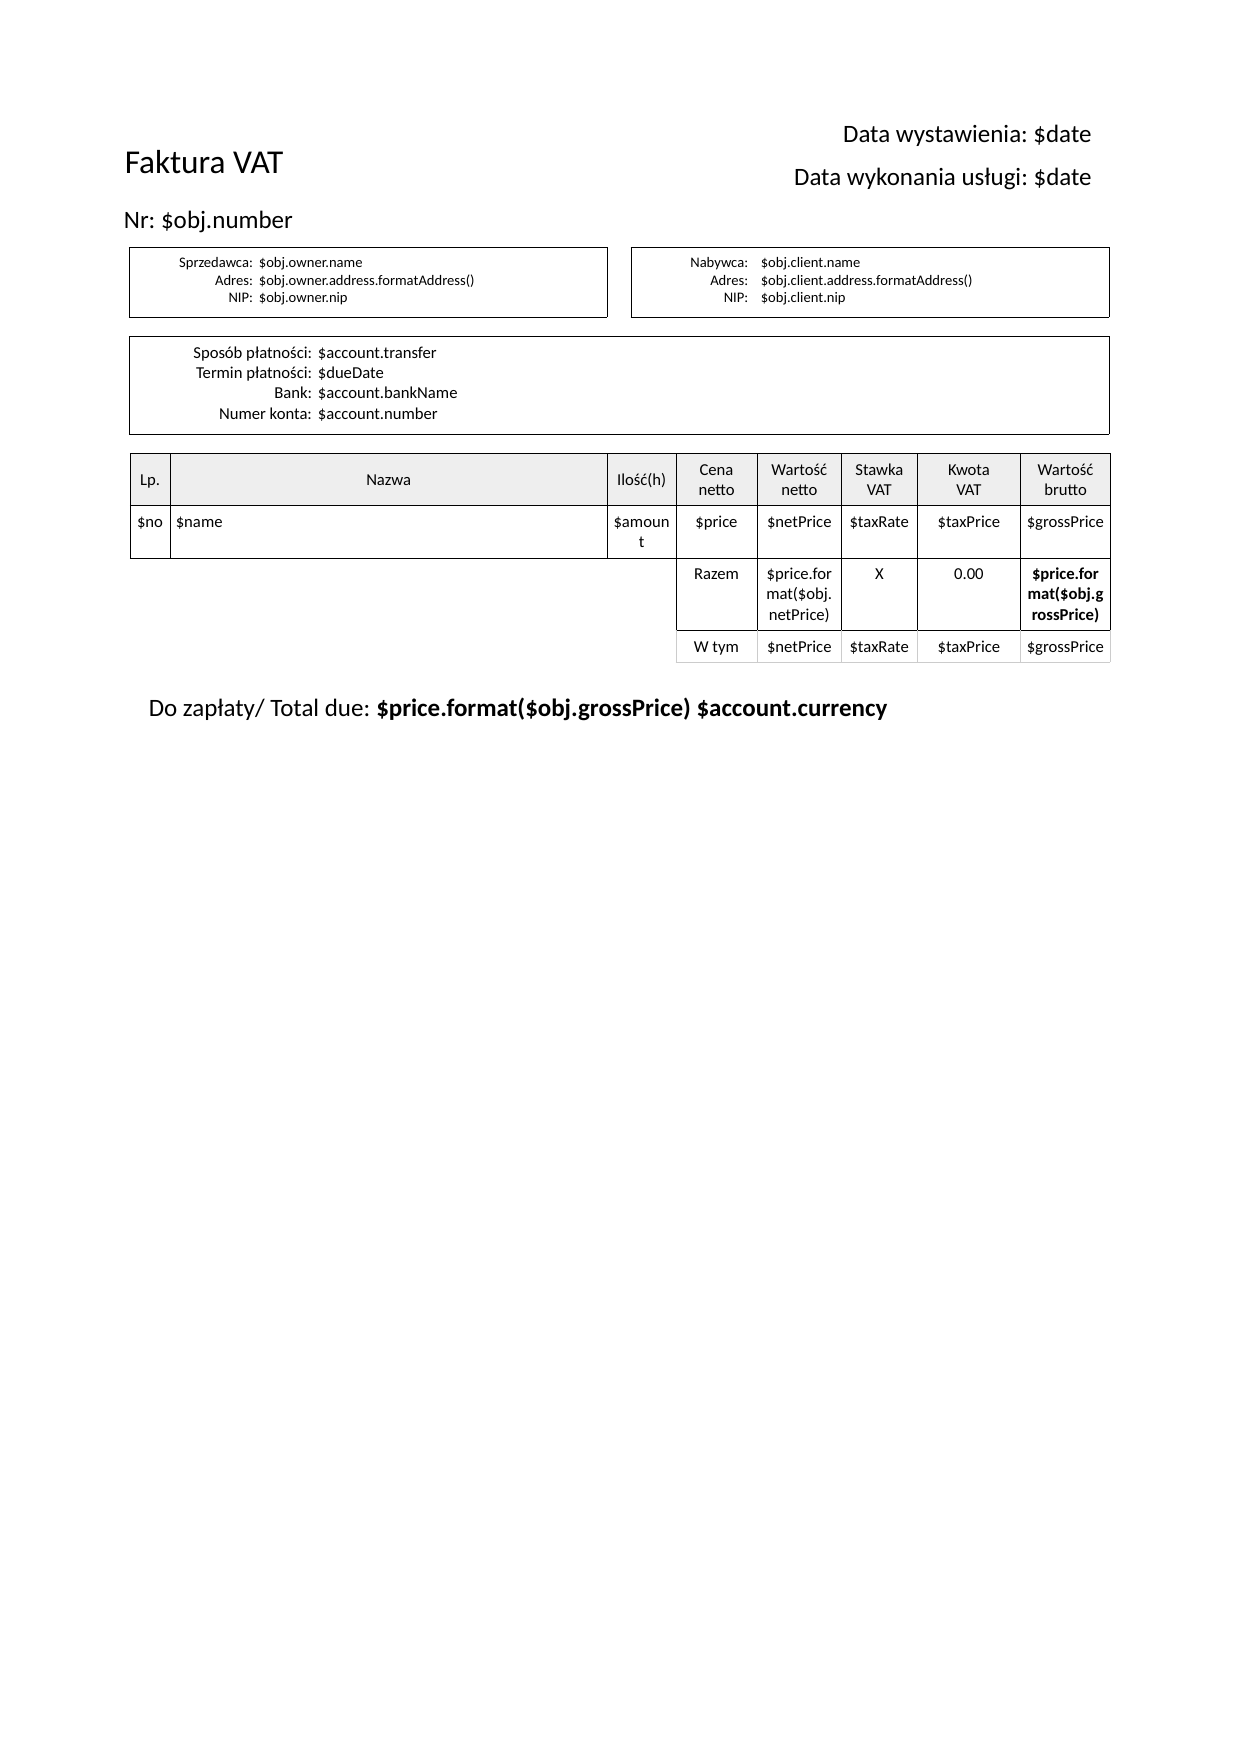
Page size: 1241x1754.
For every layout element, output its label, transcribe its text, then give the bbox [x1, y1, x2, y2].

table_cell $obj.client.nip [761, 289, 1103, 306]
table_header [632, 248, 1109, 317]
text Do zapłaty/ Total due: $price.format($obj.grossPrice) $account.currency [118, 692, 1122, 723]
table_cell $no [131, 506, 170, 557]
table_cell Adres: [135, 271, 253, 289]
table_cell Termin płatności: [135, 363, 312, 383]
table_cell 0,00 [918, 559, 1020, 630]
table_cell $obj.owner.nip [259, 289, 601, 306]
table_cell $grossPrice [1021, 506, 1110, 557]
table_cell $netPrice [758, 506, 841, 557]
table_cell [170, 630, 607, 662]
table_cell $netPrice [758, 631, 841, 662]
table_cell W tym [677, 631, 757, 662]
table_cell $dueDate [318, 363, 1103, 383]
table_header [130, 337, 1109, 434]
table_header Wartość netto [758, 454, 841, 505]
table_header Ilość(h) [608, 454, 676, 505]
table_cell $taxPrice [918, 631, 1020, 662]
table_cell Bank: [135, 383, 312, 403]
table_cell $account.bankName [318, 383, 1103, 403]
table_cell Numer konta: [135, 403, 312, 423]
table_cell $grossPrice [1021, 631, 1110, 662]
table_header Sprzedawca: [135, 253, 253, 271]
table_cell $price [677, 506, 757, 557]
table_header $obj.client.name [761, 253, 1103, 271]
table_cell [607, 559, 676, 630]
table_header Wartość brutto [1021, 454, 1110, 505]
table_cell $obj.client.address.formatAddress() [761, 271, 1103, 289]
table_cell NIP: [636, 289, 754, 306]
table_cell $price.format($obj.grossPrice) [1021, 559, 1110, 630]
table_cell $price.format($obj.netPrice) [758, 559, 841, 630]
table_cell [312, 383, 318, 403]
table_header Cena netto [677, 454, 757, 505]
table_header [117, 247, 619, 336]
table_cell [253, 271, 259, 289]
table_header Data wystawienia: $date [386, 118, 1091, 161]
table_header Faktura VAT [117, 118, 386, 204]
table_cell $taxRate [842, 506, 917, 557]
table_header [1091, 118, 1121, 161]
table_header Nazwa [171, 454, 607, 505]
table_header [130, 248, 607, 317]
table_cell $name [171, 506, 607, 557]
table_header $obj.owner.name [259, 253, 601, 271]
table_header [619, 247, 1121, 336]
table_cell [1091, 161, 1121, 204]
table_header Stawka VAT [842, 454, 917, 505]
table_header $account.transfer [318, 342, 1103, 362]
table_cell [755, 289, 761, 306]
table_header [755, 253, 761, 271]
table_header Nabywca: [636, 253, 754, 271]
table_cell $amount [608, 506, 676, 557]
table_cell $account.number [318, 403, 1103, 423]
table_cell Razem [677, 559, 757, 630]
table_header Sposób płatności: [135, 342, 312, 362]
table_cell [312, 363, 318, 383]
table_cell X [842, 559, 917, 630]
table_header Kwota VAT [918, 454, 1020, 505]
table_cell [170, 559, 607, 630]
table_cell $obj.owner.address.formatAddress() [259, 271, 601, 289]
table_header [312, 342, 318, 362]
table_cell Data wykonania usługi: $date [386, 161, 1091, 204]
table_cell $taxPrice [918, 506, 1020, 557]
table_cell [117, 336, 1121, 453]
table_cell [130, 559, 170, 630]
table_header Lp. [131, 454, 170, 505]
table_cell [130, 630, 170, 662]
table_cell [607, 630, 676, 662]
table_cell [755, 271, 761, 289]
table_cell [312, 403, 318, 423]
table_cell NIP: [135, 289, 253, 306]
text Nr: $obj.number [118, 204, 1122, 235]
table_header [253, 253, 259, 271]
table_cell [253, 289, 259, 306]
table_cell Adres: [636, 271, 754, 289]
table_cell $taxRate [842, 631, 917, 662]
